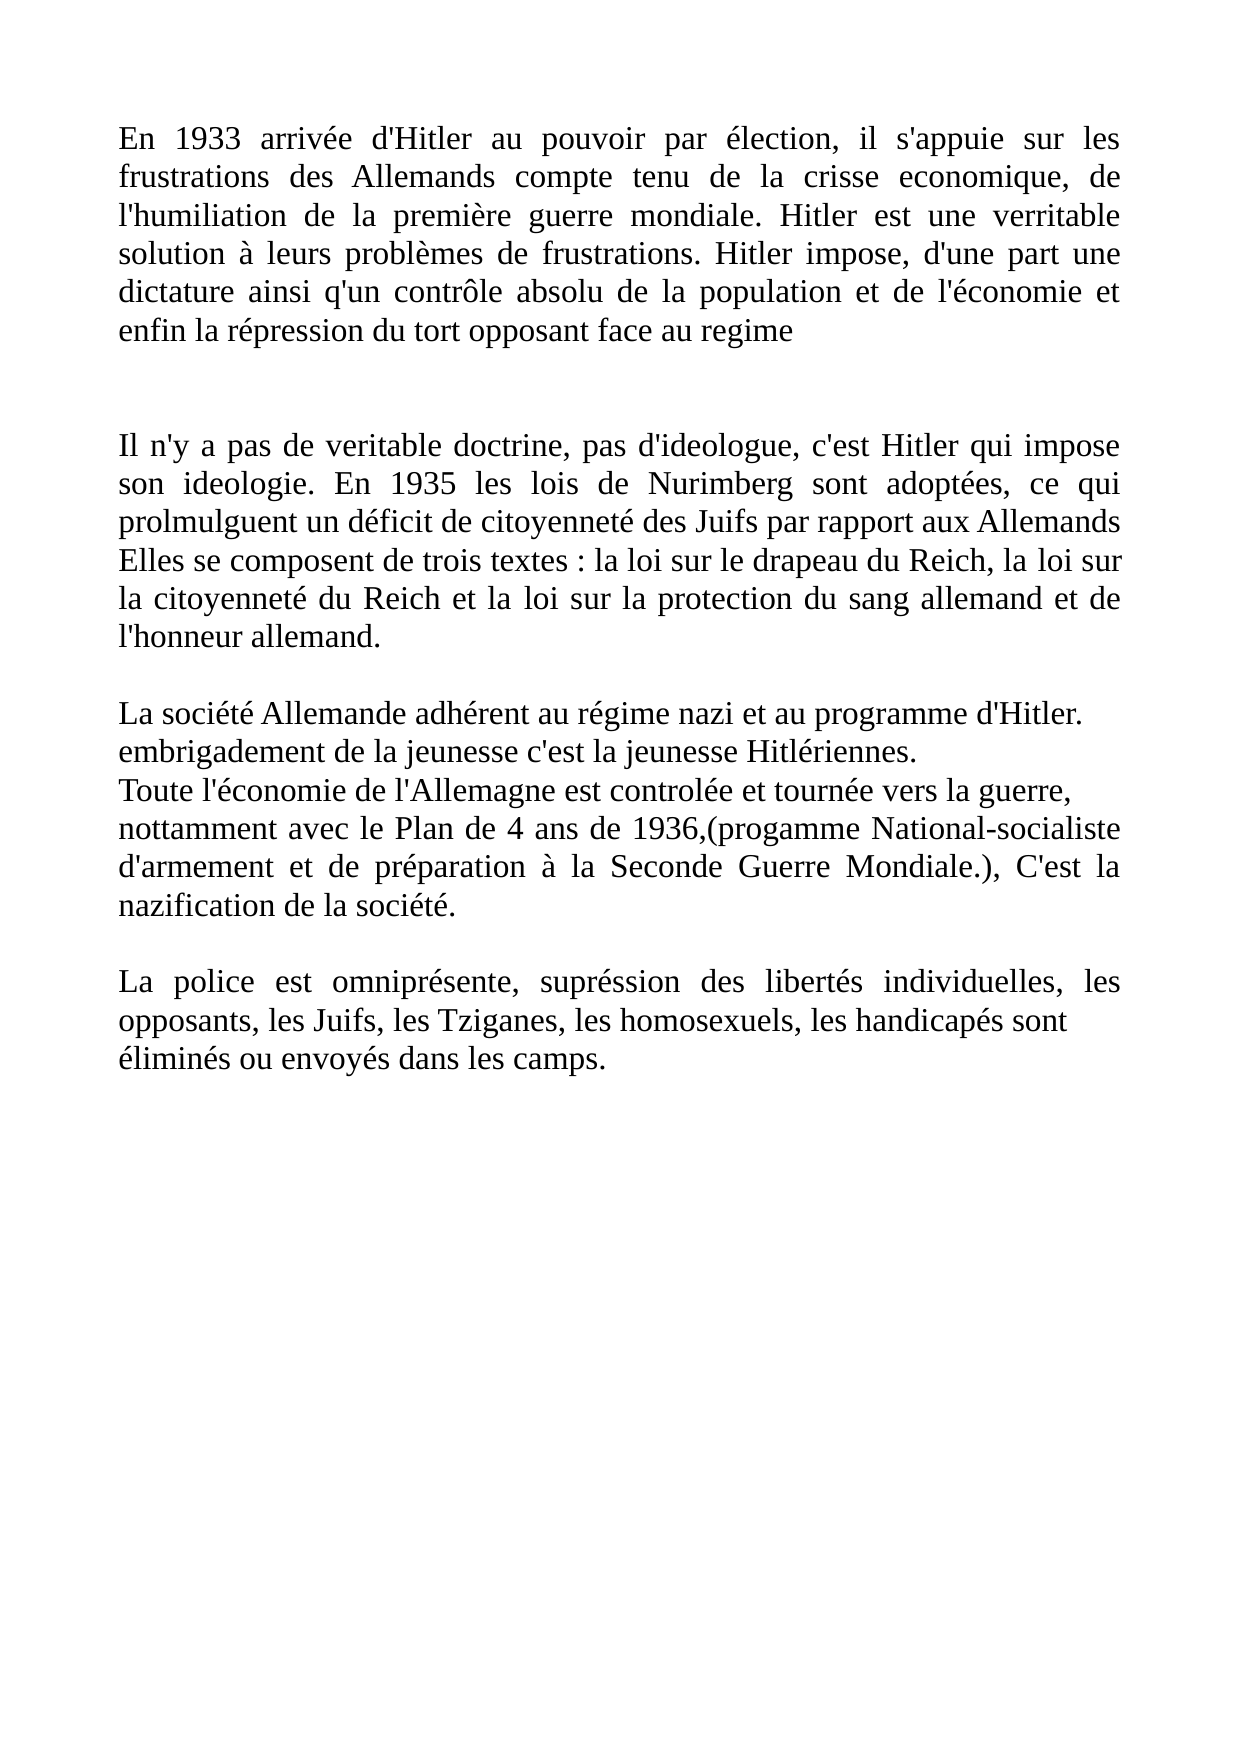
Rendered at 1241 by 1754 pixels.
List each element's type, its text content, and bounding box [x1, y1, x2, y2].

text Il n'y a pas de veritable doctrine, pas d'ideologue, c'est Hitler qui impose son ideologie. En 1935 les lois de Nurimberg sont adoptées, ce qui prolmulguent un déficit de citoyenneté des Juifs par rapport aux Allemands Elles se composent de trois textes : la loi sur le drapeau du Reich, la loi sur la citoyenneté du Reich et la loi sur la protection du sang allemand et de l'honneur allemand. [118, 425, 1122, 655]
text nottamment avec le Plan de 4 ans de 1936,(progamme National-socialiste d'armement et de préparation à la Seconde Guerre Mondiale.), C'est la nazification de la société. [118, 808, 1122, 923]
text éliminés ou envoyés dans les camps. [118, 1038, 1122, 1076]
text La police est omniprésente, supréssion des libertés individuelles, les opposants, les Juifs, les Tziganes, les homosexuels, les handicapés sont [118, 961, 1122, 1038]
text La société Allemande adhérent au régime nazi et au programme d'Hitler. [118, 693, 1122, 731]
text Toute l'économie de l'Allemagne est controlée et tournée vers la guerre, [118, 770, 1122, 808]
text embrigadement de la jeunesse c'est la jeunesse Hitlériennes. [118, 731, 1122, 770]
text En 1933 arrivée d'Hitler au pouvoir par élection, il s'appuie sur les frustrations des Allemands compte tenu de la crisse economique, de l'humiliation de la première guerre mondiale. Hitler est une verritable solution à leurs problèmes de frustrations. Hitler impose, d'une part une dictature ainsi q'un contrôle absolu de la population et de l'économie et enfin la répression du tort opposant face au regime [118, 118, 1122, 348]
